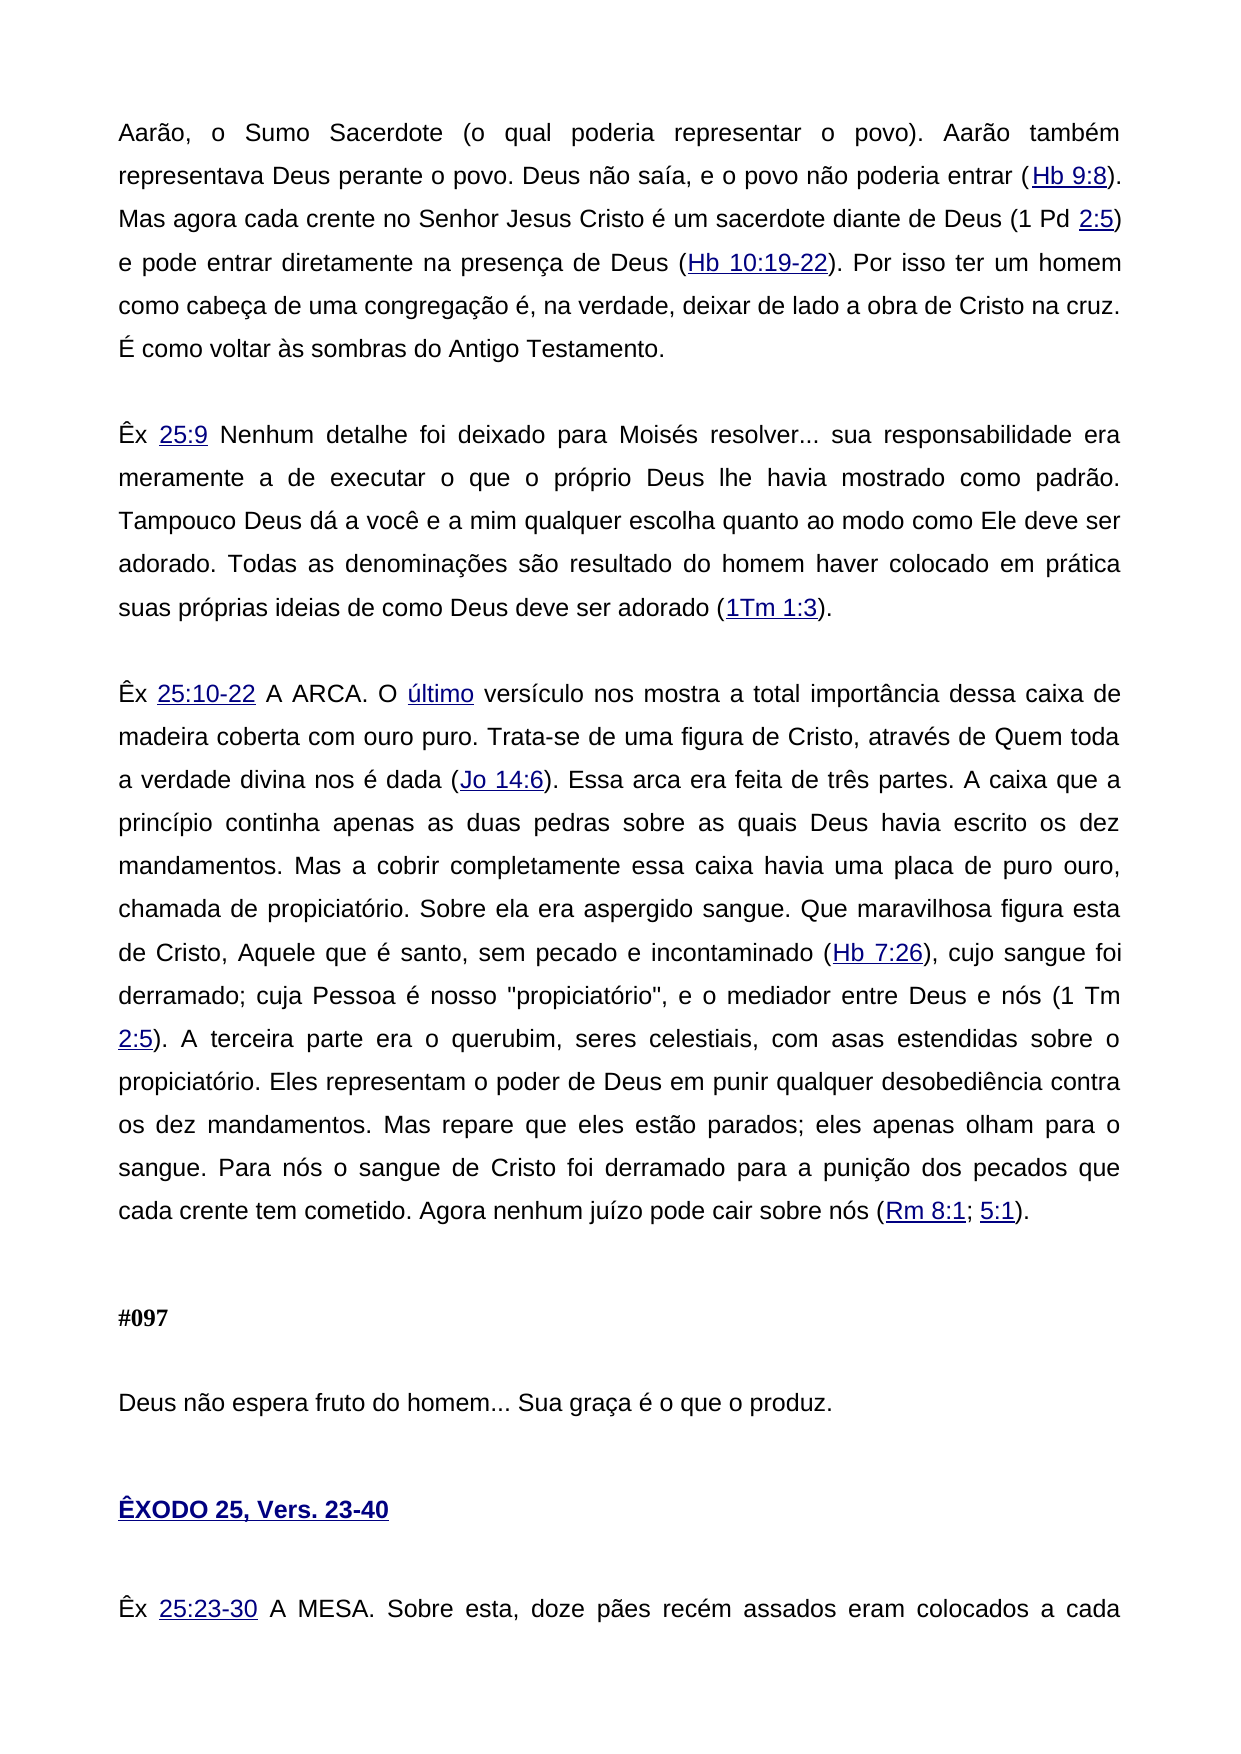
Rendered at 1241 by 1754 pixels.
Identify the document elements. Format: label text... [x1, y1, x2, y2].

text Êx 25:23-30 A MESA. Sobre esta, doze pães recém assados eram colocados a cada [118, 1593, 1122, 1622]
text Aarão, o Sumo Sacerdote (o qual poderia representar o povo). Aarão também representava Deus perante o povo. Deus não saía, e o povo não poderia entrar (Hb 9:8). Mas agora cada crente no Senhor Jesus Cristo é um sacerdote diante de Deus (1 Pd 2:5) e pode entrar diretamente na presença de Deus (Hb 10:19-22). Por isso ter um homem como cabeça de uma congregação é, na verdade, deixar de lado a obra de Cristo na cruz. É como voltar às sombras do Antigo Testamento. [118, 118, 1122, 362]
text Deus não espera fruto do homem... Sua graça é o que o produz. [118, 1388, 1122, 1416]
text Êx 25:10-22 A ARCA. O último versículo nos mostra a total importância dessa caixa de madeira coberta com ouro puro. Trata-se de uma figura de Cristo, através de Quem toda a verdade divina nos é dada (Jo 14:6). Essa arca era feita de três partes. A caixa que a princípio continha apenas as duas pedras sobre as quais Deus havia escrito os dez mandamentos. Mas a cobrir completamente essa caixa havia uma placa de puro ouro, chamada de propiciatório. Sobre ela era aspergido sangue. Que maravilhosa figura esta de Cristo, Aquele que é santo, sem pecado e incontaminado (Hb 7:26), cujo sangue foi derramado; cuja Pessoa é nosso "propiciatório", e o mediador entre Deus e nós (1 Tm 2:5). A terceira parte era o querubim, seres celestiais, com asas estendidas sobre o propiciatório. Eles representam o poder de Deus em punir qualquer desobediência contra os dez mandamentos. Mas repare que eles estão parados; eles apenas olham para o sangue. Para nós o sangue de Cristo foi derramado para a punição dos pecados que cada crente tem cometido. Agora nenhum juízo pode cair sobre nós (Rm 8:1; 5:1). [118, 679, 1122, 1225]
text Êx 25:9 Nenhum detalhe foi deixado para Moisés resolver... sua responsabilidade era meramente a de executar o que o próprio Deus lhe havia mostrado como padrão. Tampouco Deus dá a você e a mim qualquer escolha quanto ao modo como Ele deve ser adorado. Todas as denominações são resultado do homem haver colocado em prática suas próprias ideias de como Deus deve ser adorado (1Tm 1:3). [118, 420, 1122, 621]
subtitle ÊXODO 25, Vers. 23-40 [118, 1495, 1122, 1523]
subtitle #097 [118, 1303, 1122, 1332]
